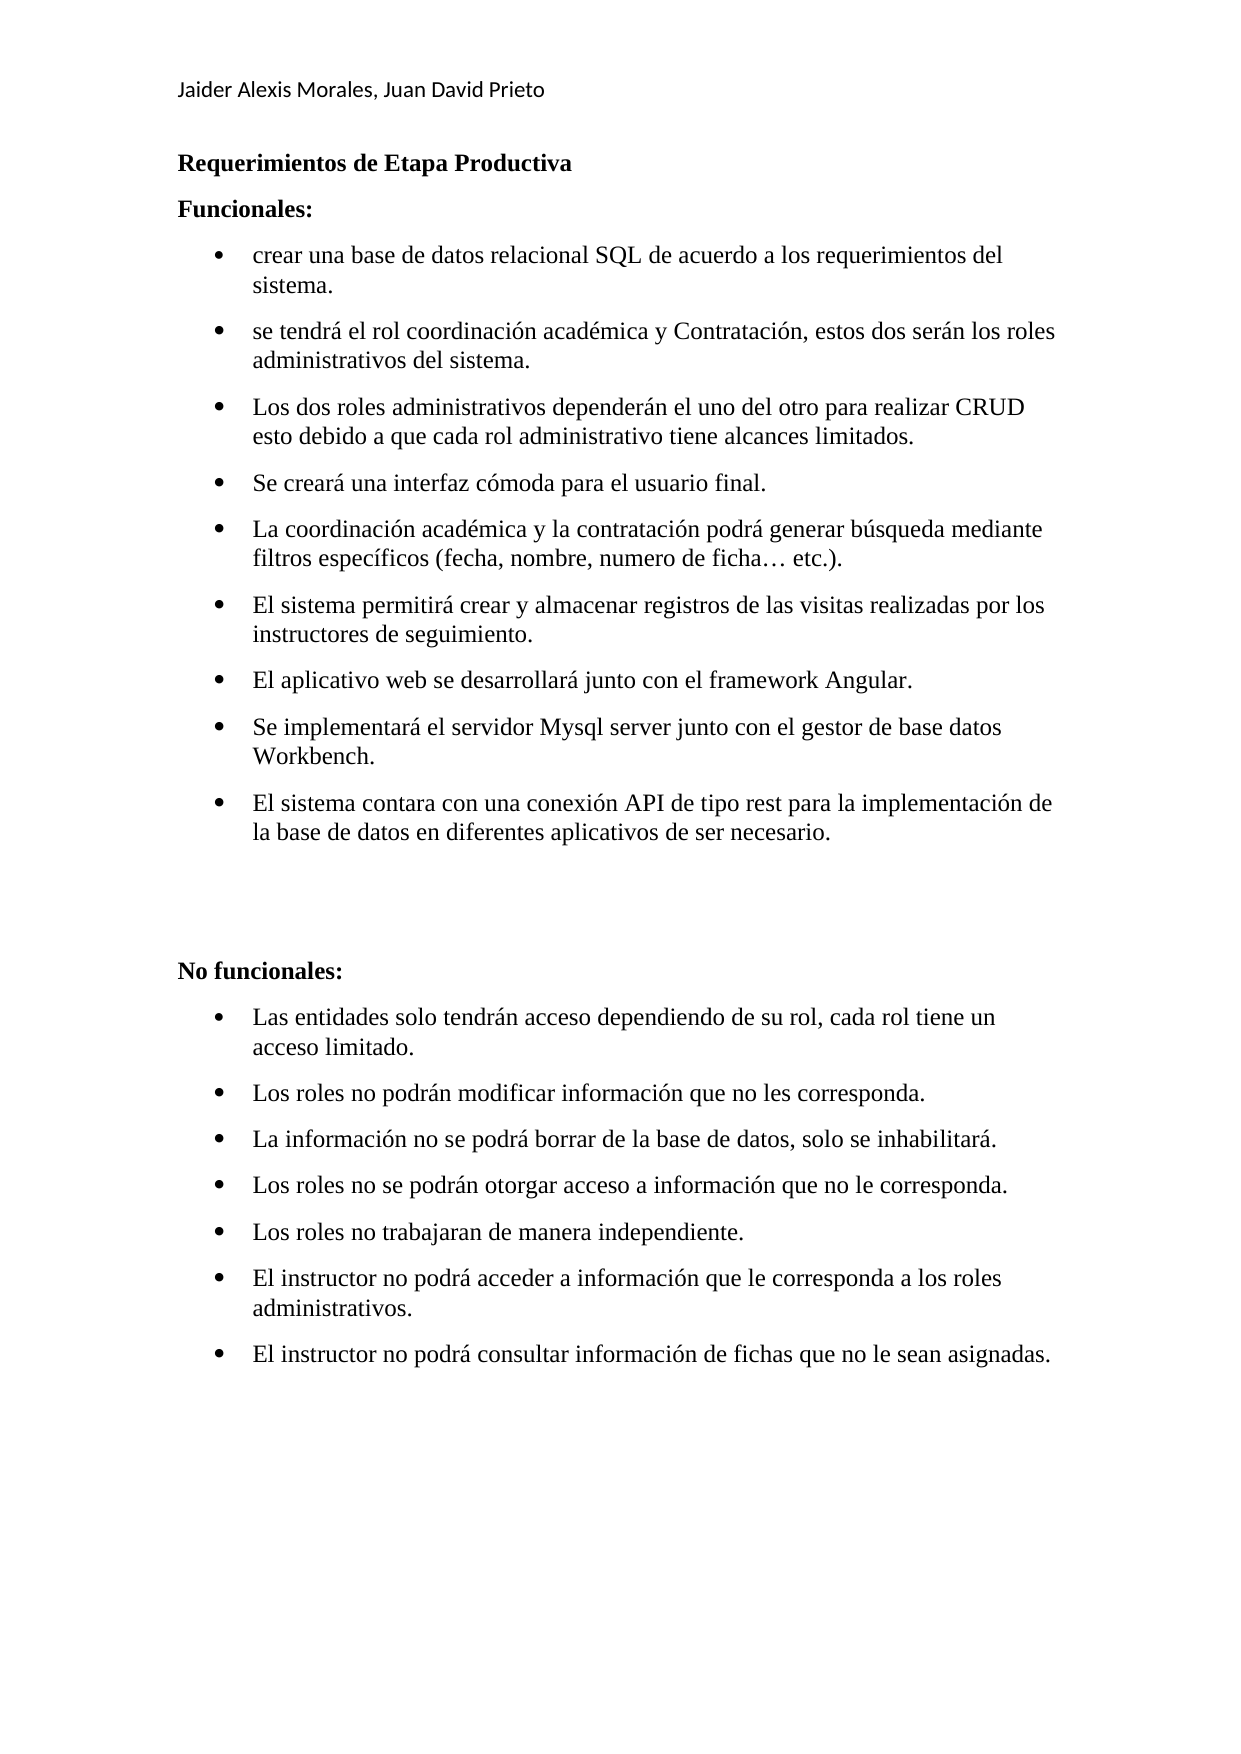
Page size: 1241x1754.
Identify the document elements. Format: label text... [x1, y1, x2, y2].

list Los roles no podrán modificar información que no les corresponda. [215, 1078, 1063, 1107]
list El aplicativo web se desarrollará junto con el framework Angular. [215, 666, 1063, 694]
text No funcionales: [177, 956, 1063, 985]
list La coordinación académica y la contratación podrá generar búsqueda mediante filtros específicos (fecha, nombre, numero de ficha… etc.). [215, 514, 1063, 572]
list se tendrá el rol coordinación académica y Contratación, estos dos serán los roles administrativos del sistema. [215, 316, 1063, 374]
list Los roles no trabajaran de manera independiente. [215, 1217, 1063, 1246]
list crear una base de datos relacional SQL de acuerdo a los requerimientos del sistema. [215, 240, 1063, 298]
list Se implementará el servidor Mysql server junto con el gestor de base datos Workbench. [215, 712, 1063, 770]
list El instructor no podrá acceder a información que le corresponda a los roles administrativos. [215, 1263, 1063, 1321]
list Se creará una interfaz cómoda para el usuario final. [215, 468, 1063, 496]
list La información no se podrá borrar de la base de datos, solo se inhabilitará. [215, 1124, 1063, 1153]
list Los dos roles administrativos dependerán el uno del otro para realizar CRUD esto debido a que cada rol administrativo tiene alcances limitados. [215, 392, 1063, 450]
text Funcionales: [177, 194, 1063, 223]
list Las entidades solo tendrán acceso dependiendo de su rol, cada rol tiene un acceso limitado. [215, 1002, 1063, 1061]
text Requerimientos de Etapa Productiva [177, 148, 1063, 176]
list Los roles no se podrán otorgar acceso a información que no le corresponda. [215, 1171, 1063, 1199]
list El sistema permitirá crear y almacenar registros de las visitas realizadas por los instructores de seguimiento. [215, 590, 1063, 648]
list El instructor no podrá consultar información de fichas que no le sean asignadas. [215, 1339, 1063, 1368]
list El sistema contara con una conexión API de tipo rest para la implementación de la base de datos en diferentes aplicativos de ser necesario. [215, 788, 1063, 846]
